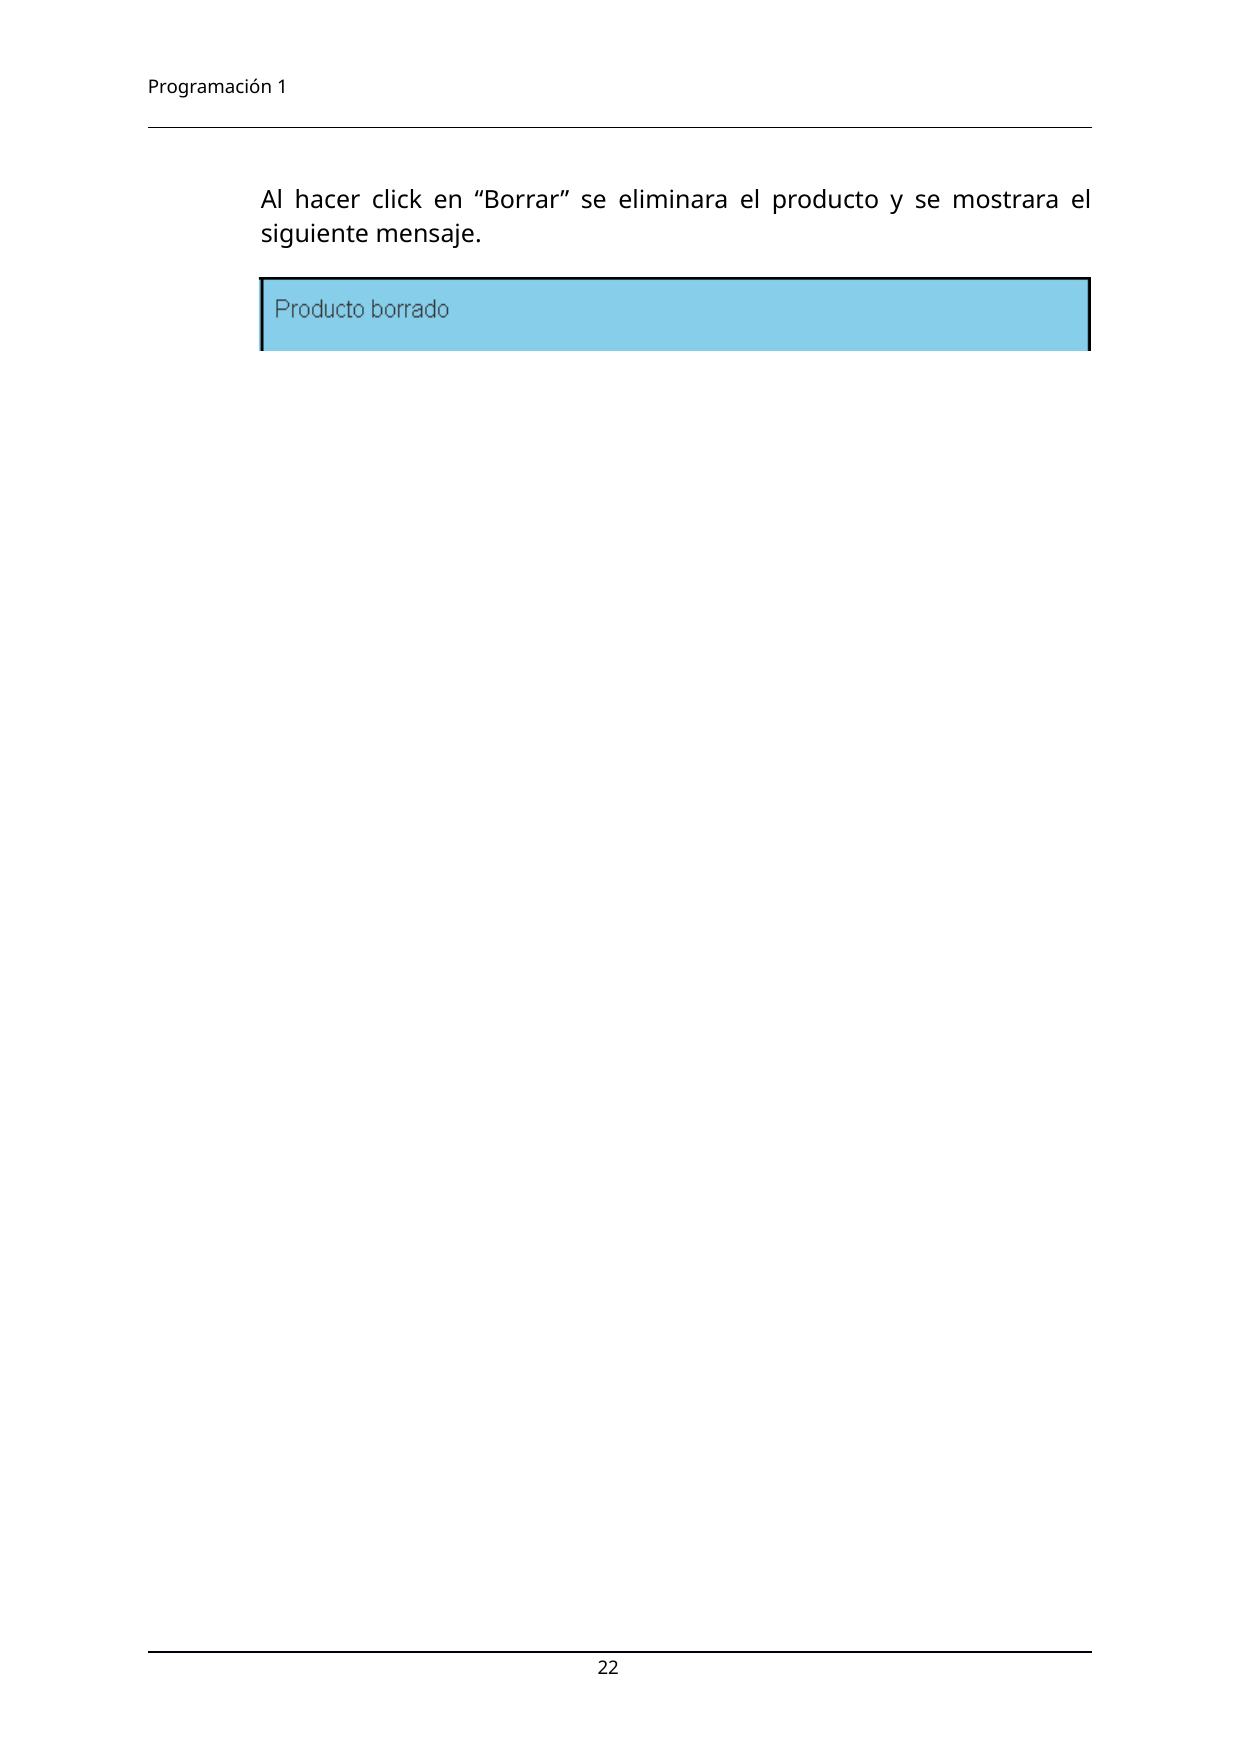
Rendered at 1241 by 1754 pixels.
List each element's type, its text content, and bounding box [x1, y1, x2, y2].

text Al hacer click en “Borrar” se eliminara el producto y se mostrara el siguiente mensaje. [261, 182, 1092, 250]
